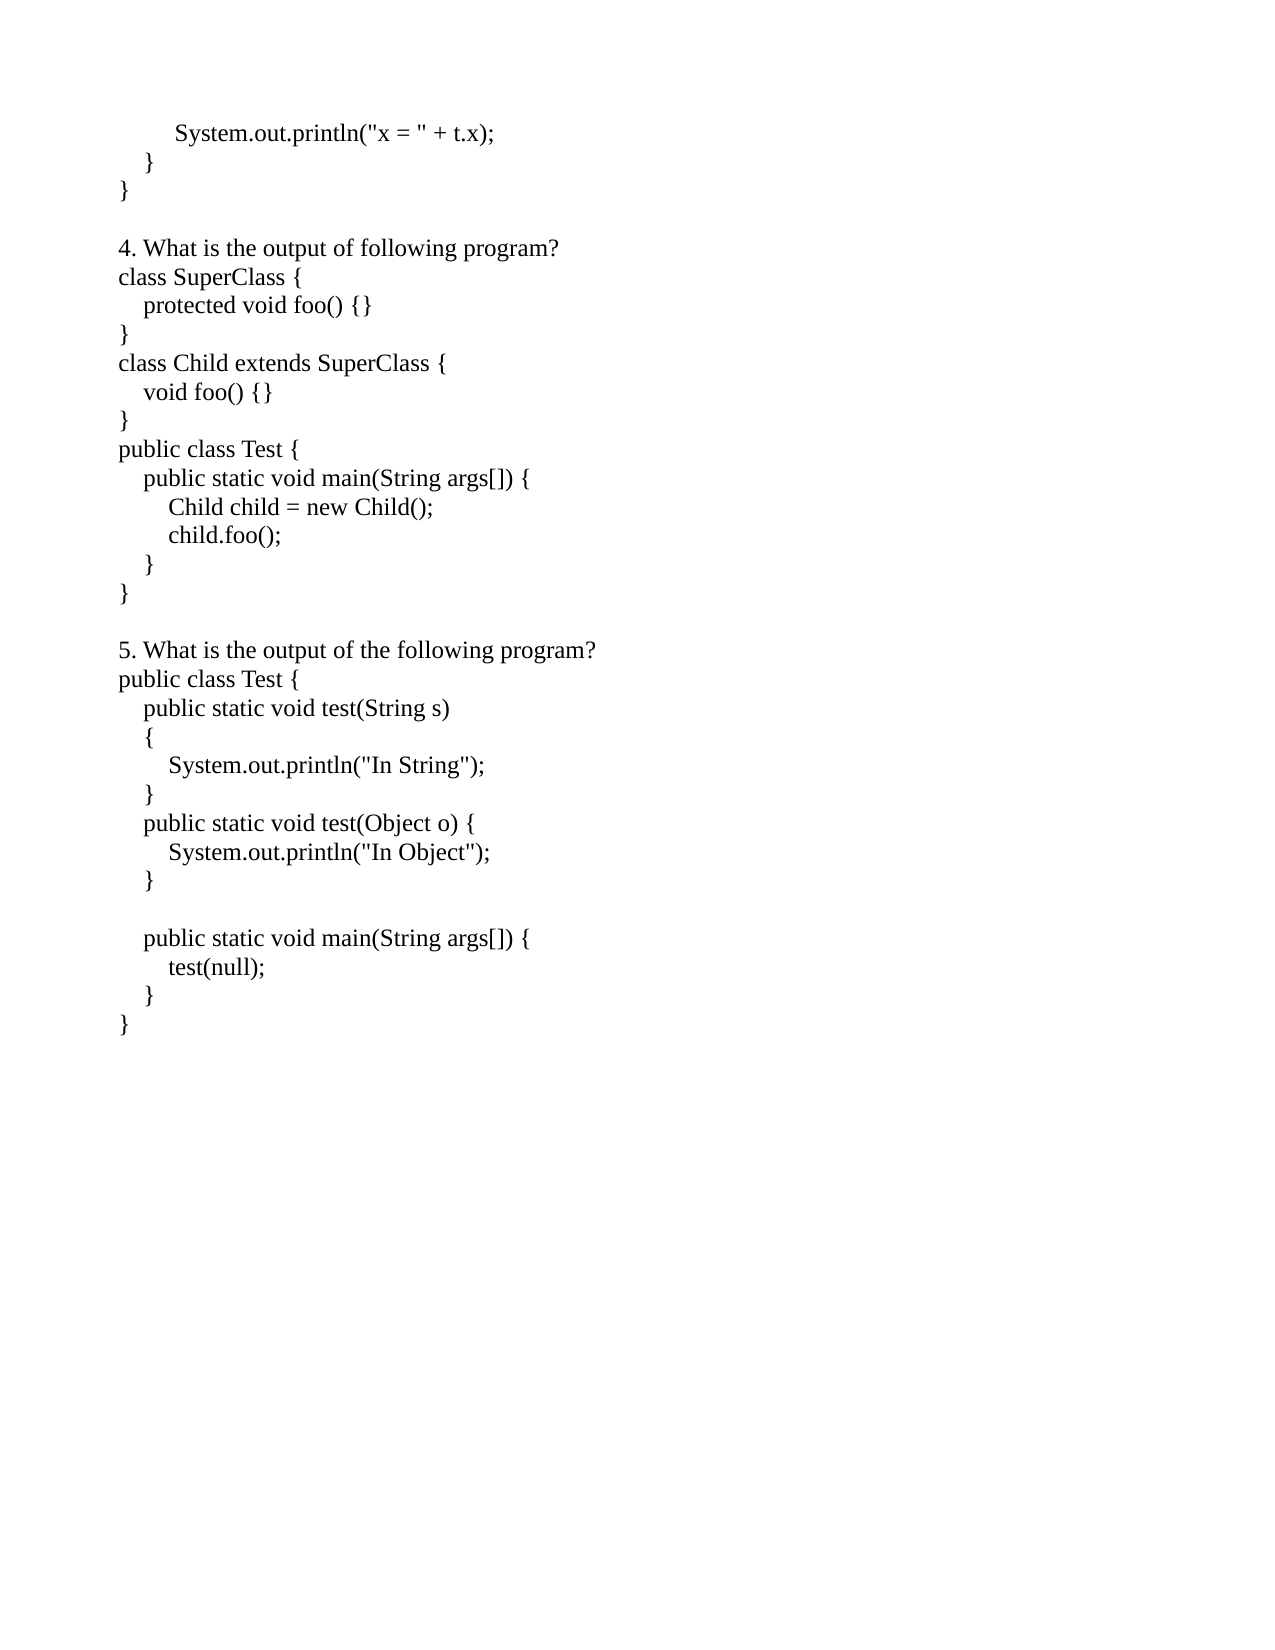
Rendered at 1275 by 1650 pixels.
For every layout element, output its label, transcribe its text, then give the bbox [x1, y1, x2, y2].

text System.out.println("x = " + t.x); } } 4. What is the output of following program? class SuperClass { protected void foo() {} } class Child extends SuperClass { void foo() {} } public class Test { public static void main(String args[]) { Child child = new Child(); child.foo(); } } 5. What is the output of the following program? public class Test { public static void test(String s) { System.out.println("In String"); } public static void test(Object o) { System.out.println("In Object"); } public static void main(String args[]) { test(null); } } [118, 118, 1157, 1067]
